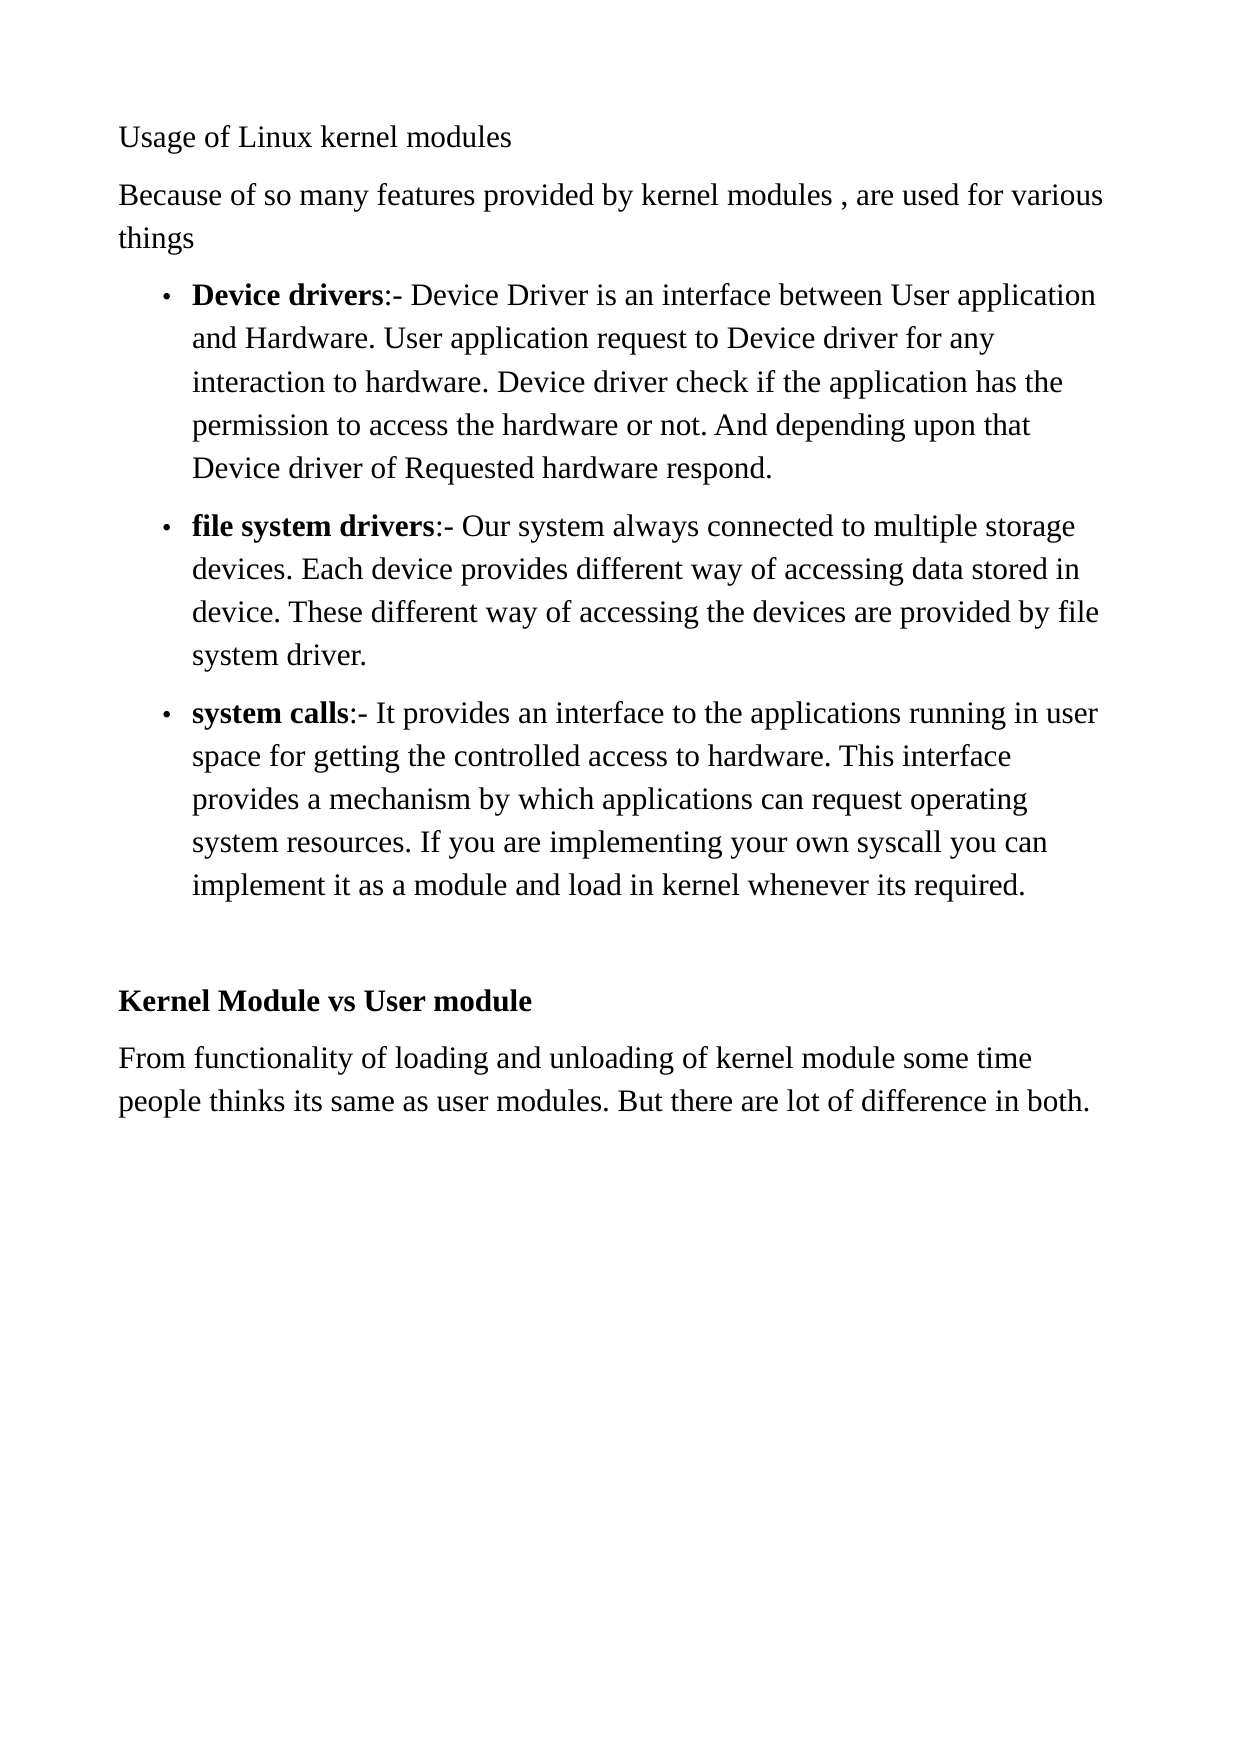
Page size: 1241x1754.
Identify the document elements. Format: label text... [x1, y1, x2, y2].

list file system drivers:- Our system always connected to multiple storage devices. Each device provides different way of accessing data stored in device. These different way of accessing the devices are provided by file system driver. [162, 507, 1122, 672]
text Because of so many features provided by kernel modules , are used for various things [118, 176, 1122, 255]
text Kernel Module vs User module [118, 982, 1122, 1018]
text From functionality of loading and unloading of kernel module some time people thinks its same as user modules. But there are lot of difference in both. [118, 1039, 1122, 1119]
list system calls:- It provides an interface to the applications running in user space for getting the controlled access to hardware. This interface provides a mechanism by which applications can request operating system resources. If you are implementing your own syscall you can implement it as a module and load in kernel whenever its required. [162, 694, 1122, 902]
text Usage of Linux kernel modules [118, 118, 1122, 154]
list Device drivers:- Device Driver is an interface between User application and Hardware. User application request to Device driver for any interaction to hardware. Device driver check if the application has the permission to access the hardware or not. And depending upon that Device driver of Requested hardware respond. [162, 277, 1122, 485]
